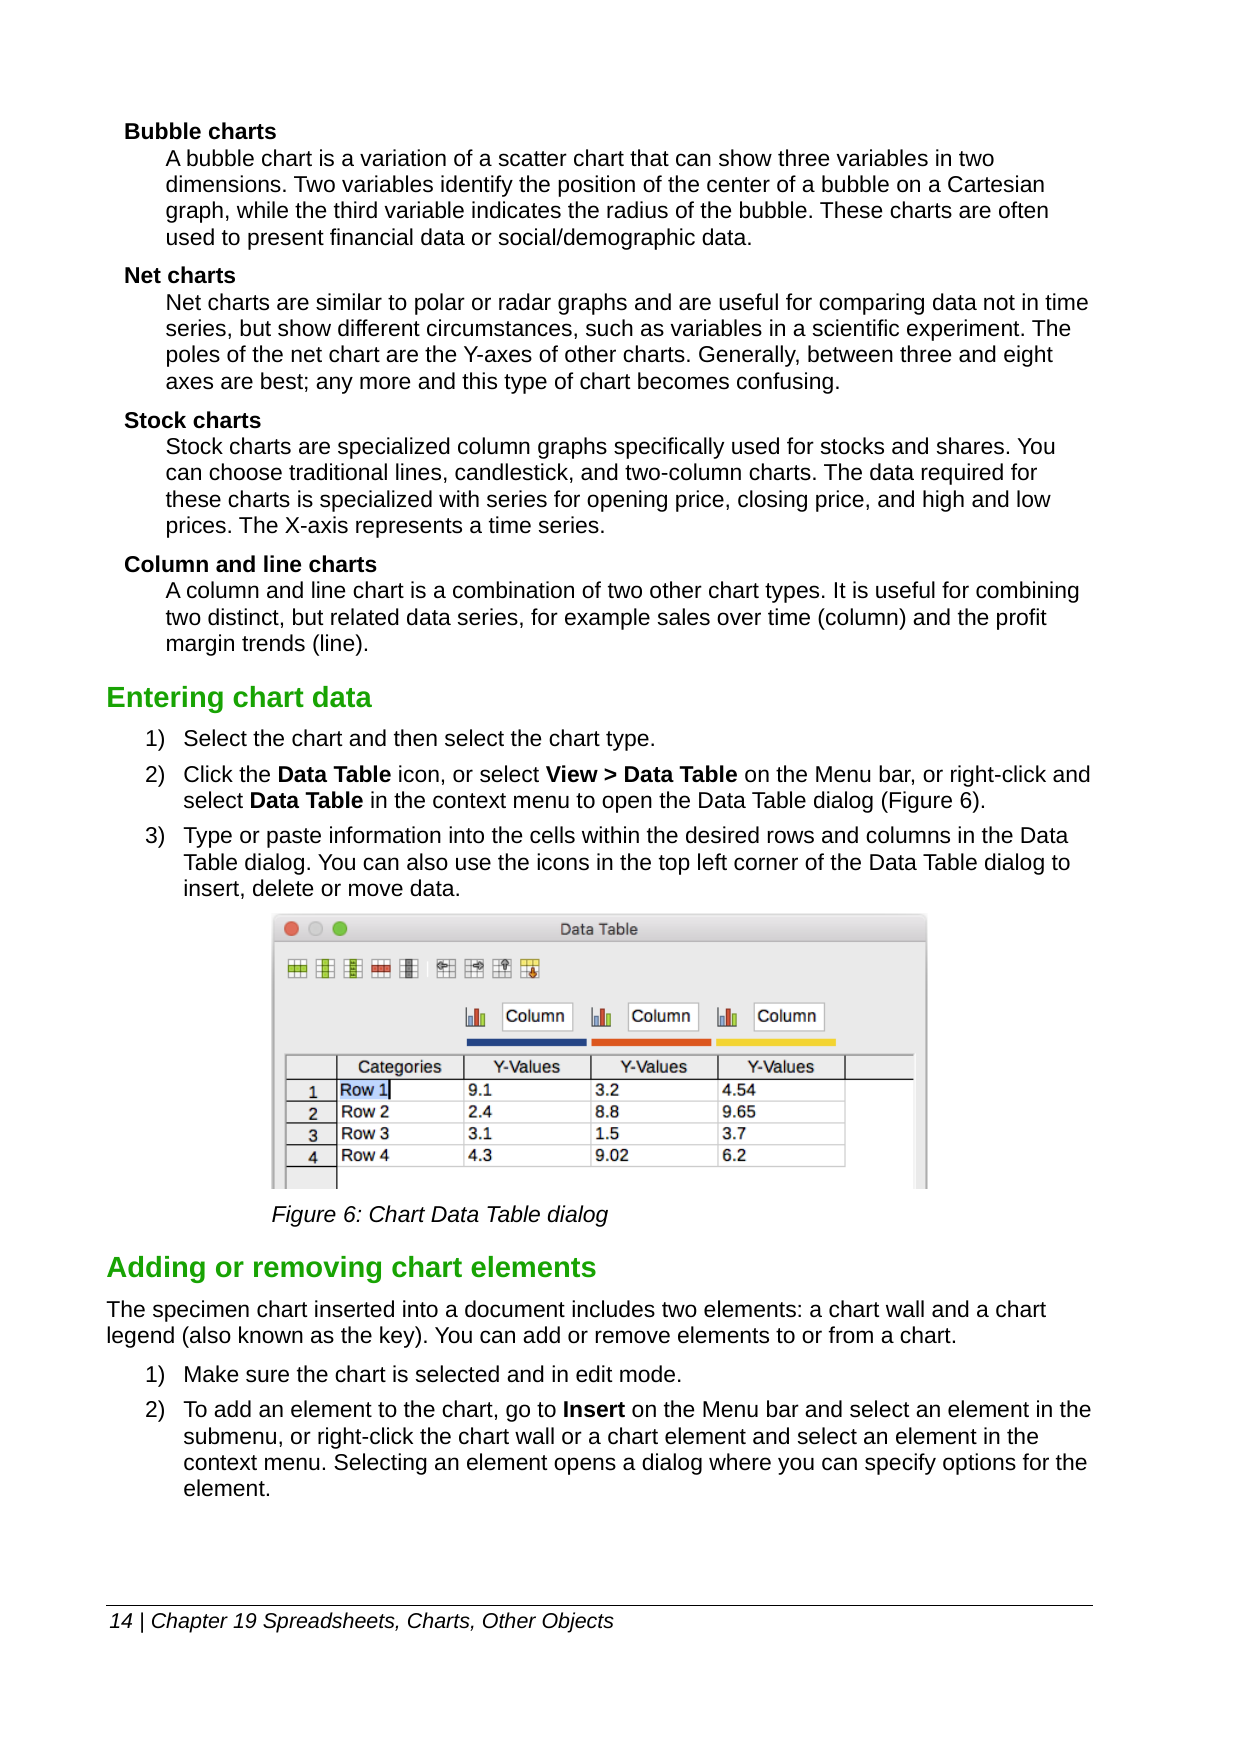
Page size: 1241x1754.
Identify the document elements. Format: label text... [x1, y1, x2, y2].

text Stock charts [124, 407, 1093, 433]
subtitle Adding or removing chart elements [106, 1251, 1093, 1284]
text Column and line charts [124, 551, 1093, 577]
text Figure 6: Chart Data Table dialog [271, 1201, 927, 1227]
text Net charts are similar to polar or radar graphs and are useful for comparing data not in time series, but show different circumstances, such as variables in a scientific experiment. The poles of the net chart are the Y-axes of other charts. Generally, between three and eight axes are best; any more and this type of chart becomes confusing. [165, 289, 1093, 394]
text Stock charts are specialized column graphs specifically used for stocks and shares. You can choose traditional lines, candlestick, and two-column charts. The data required for these charts is specialized with series for opening price, closing price, and high and low prices. The X-axis represents a time series. [165, 433, 1093, 538]
text Bubble charts [124, 118, 1093, 144]
subtitle Entering chart data [106, 680, 1093, 713]
text A bubble chart is a variation of a scatter chart that can show three variables in two dimensions. Two variables identify the position of the center of a bubble on a Cartesian graph, while the third variable indicates the radius of the bubble. These charts are often used to present financial data or social/demographic data. [165, 144, 1093, 250]
list Select the chart and then select the chart type. [165, 725, 1093, 752]
picture [271, 913, 928, 1189]
text A column and line chart is a combination of two other chart types. It is useful for combining two distinct, but related data series, for example sales over time (column) and the profit margin trends (line). [165, 577, 1093, 656]
list The specimen chart inserted into a document includes two elements: a chart wall and a chart legend (also known as the key). You can add or remove elements to or from a chart. [106, 1296, 1093, 1348]
list To add an element to the chart, go to Insert on the Menu bar and select an element in the submenu, or right-click the chart wall or a chart element and select an element in the context menu. Selecting an element opens a dialog where you can specify options for the element. [165, 1396, 1093, 1502]
list Make sure the chart is selected and in edit mode. [165, 1361, 1093, 1387]
list Type or paste information into the cells within the desired rows and columns in the Data Table dialog. You can also use the icons in the top left corner of the Data Table dialog to insert, delete or move data. [165, 822, 1093, 901]
list Click the Data Table icon, or select View > Data Table on the Menu bar, or right-click and select Data Table in the context menu to open the Data Table dialog (Figure 6). [165, 761, 1093, 813]
text Net charts [124, 262, 1093, 289]
